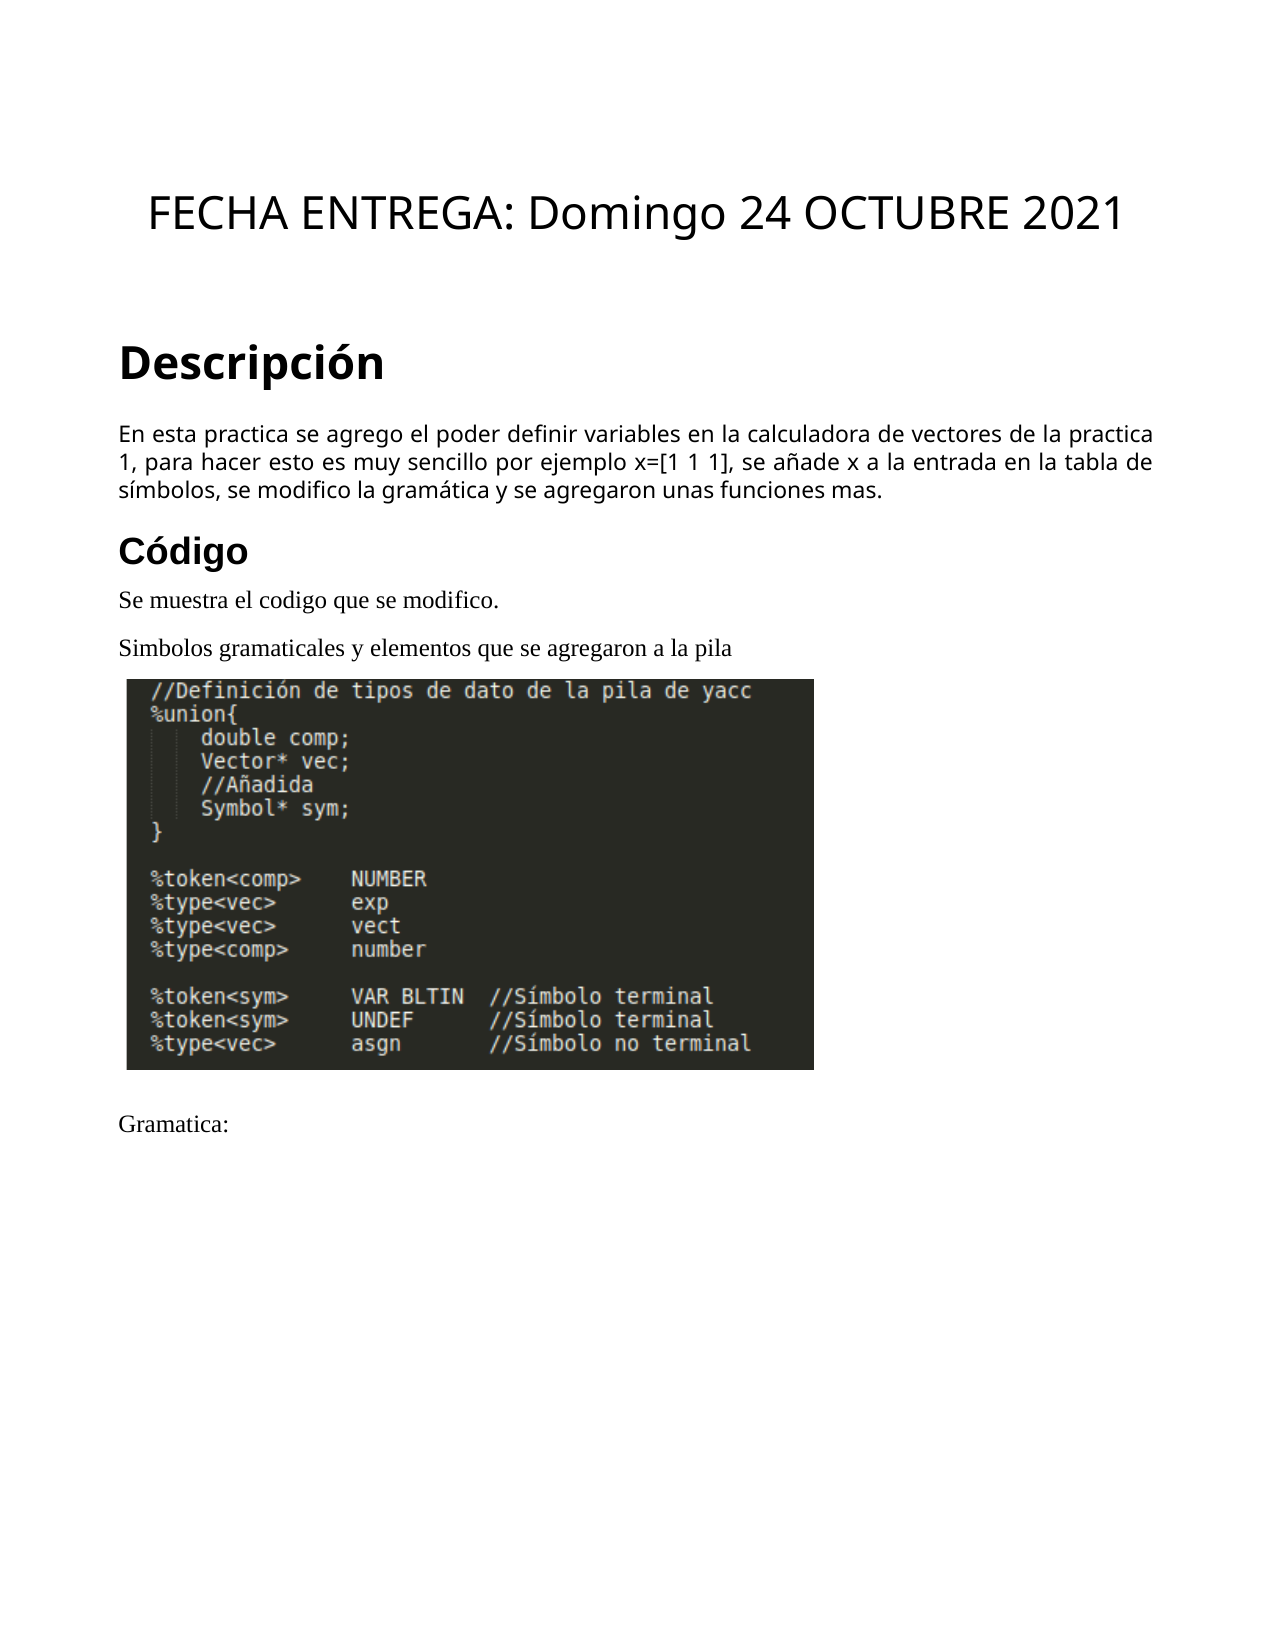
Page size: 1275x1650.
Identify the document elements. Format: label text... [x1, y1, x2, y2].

subtitle Descripción [118, 330, 1157, 393]
text Gramatica: [118, 1109, 1157, 1138]
text En esta practica se agrego el poder definir variables en la calculadora de vectores de la practica 1, para hacer esto es muy sencillo por ejemplo x=[1 1 1], se añade x a la entrada en la tabla de símbolos, se modifico la gramática y se agregaron unas funciones mas. [118, 420, 1155, 504]
picture [126, 679, 814, 1070]
text Se muestra el codigo que se modifico. [118, 585, 1157, 614]
text FECHA ENTREGA: Domingo 24 OCTUBRE 2021 [118, 181, 1157, 243]
text Simbolos gramaticales y elementos que se agregaron a la pila [118, 633, 1157, 662]
subtitle Código [118, 529, 1157, 573]
